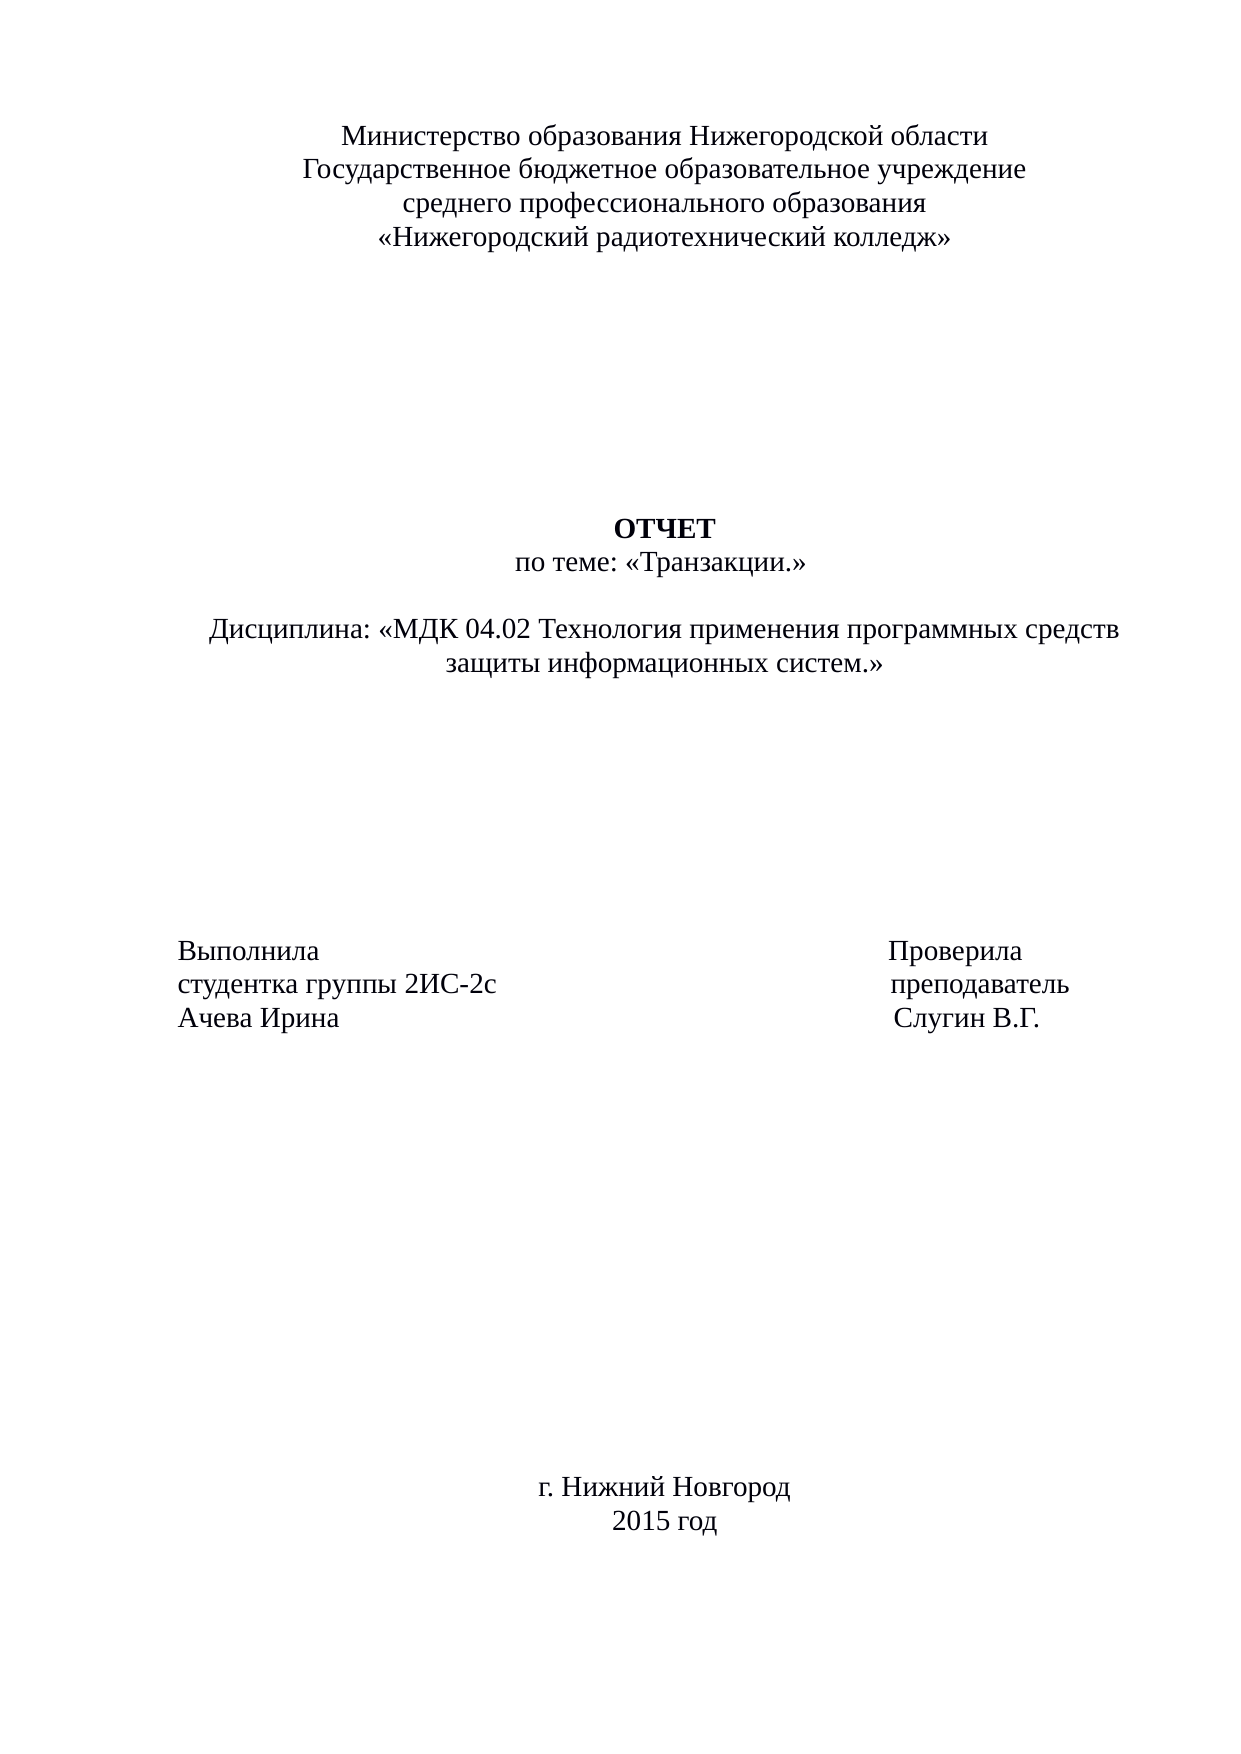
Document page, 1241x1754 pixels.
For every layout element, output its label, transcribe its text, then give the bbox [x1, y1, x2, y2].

text среднего профессионального образования [177, 185, 1152, 219]
text Ачева Ирина Слугин В.Г. [177, 1000, 1152, 1033]
text Дисциплина: «МДК 04.02 Технология применения программных средств защиты информационных систем.» [177, 612, 1152, 679]
text по теме: «Транзакции.» [177, 544, 1152, 578]
text Выполнила Проверила [177, 933, 1152, 966]
text г. Нижний Новгород [177, 1469, 1152, 1503]
text студентка группы 2ИС-2с преподаватель [177, 966, 1152, 1000]
text ОТЧЕТ [177, 511, 1152, 544]
text Министерство образования Нижегородской области [177, 118, 1152, 152]
text 2015 год [177, 1503, 1152, 1536]
text Государственное бюджетное образовательное учреждение [177, 152, 1152, 185]
text «Нижегородский радиотехнический колледж» [177, 219, 1152, 252]
